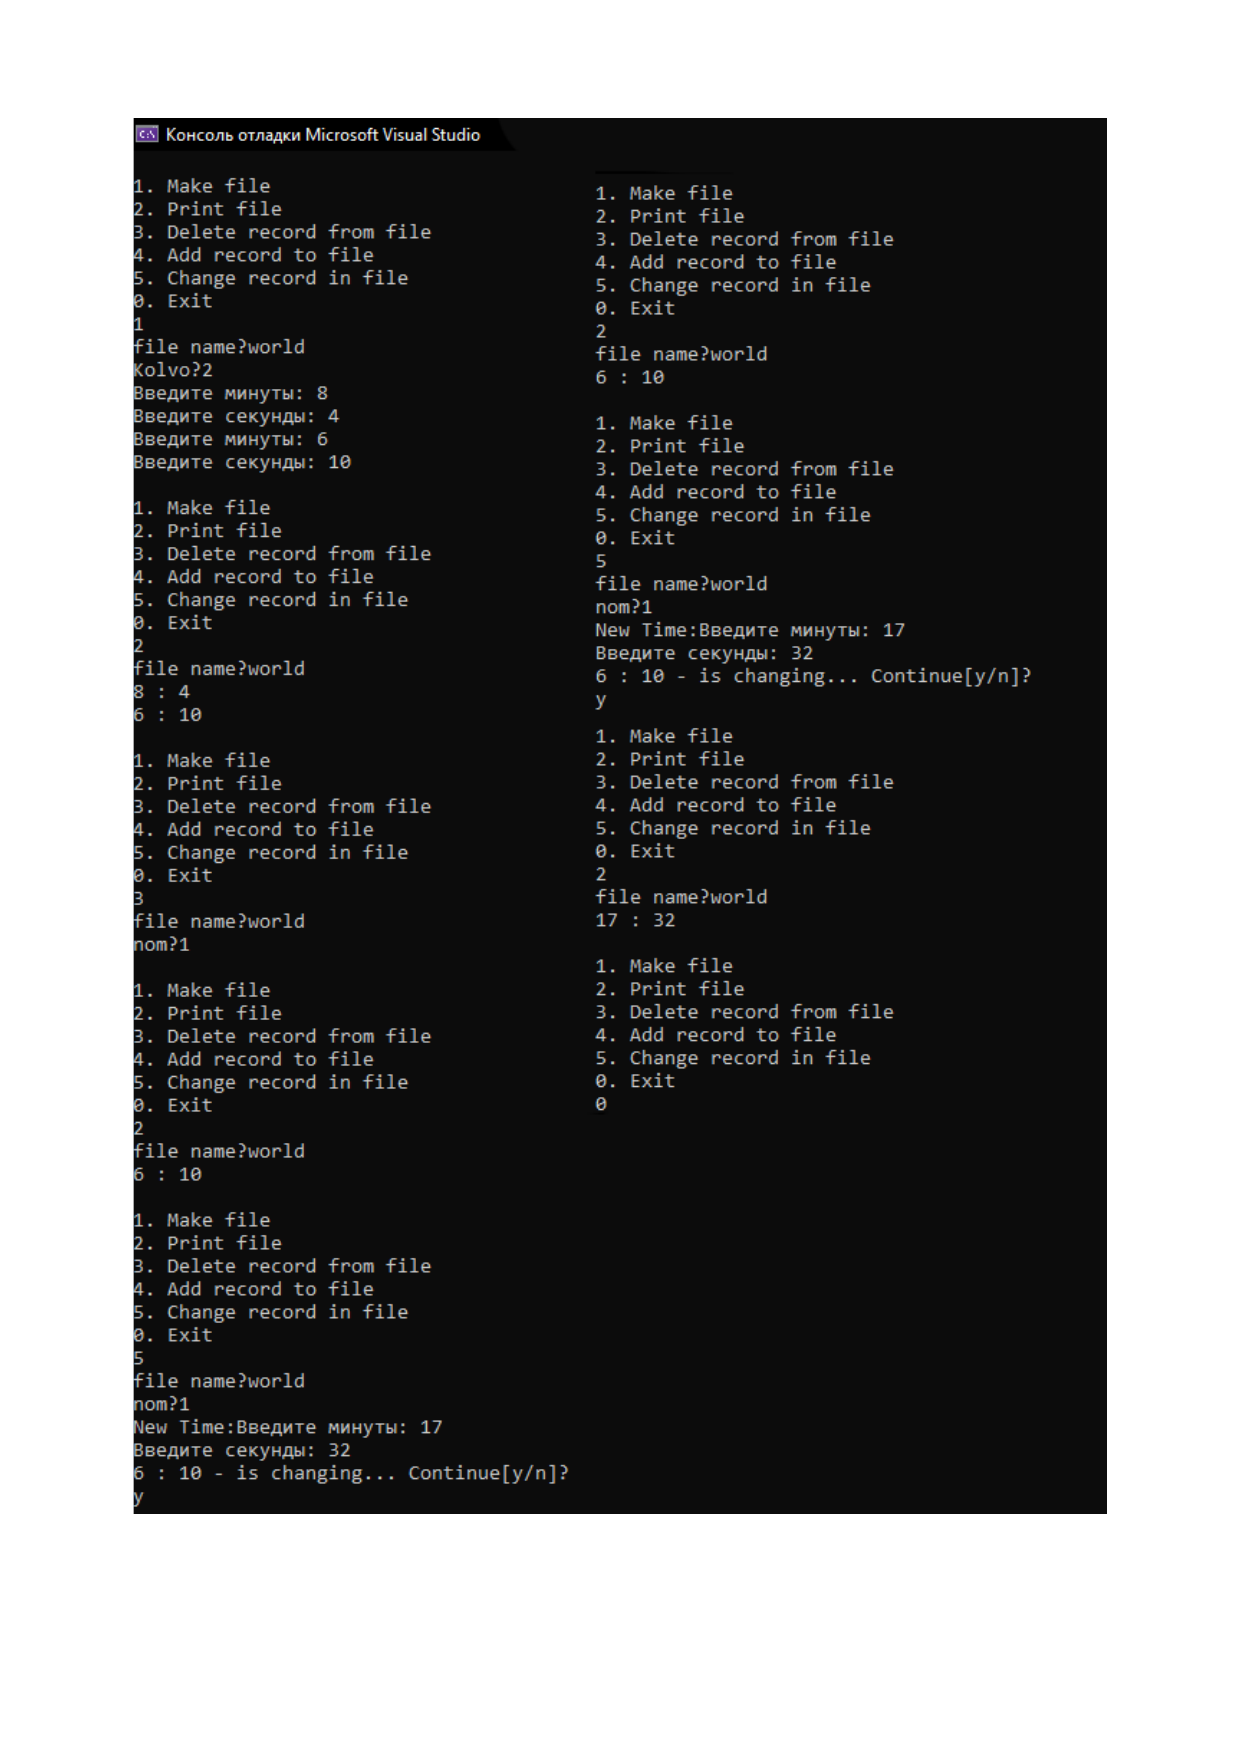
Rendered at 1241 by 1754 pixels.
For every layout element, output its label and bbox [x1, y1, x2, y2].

picture [133, 118, 1107, 1514]
